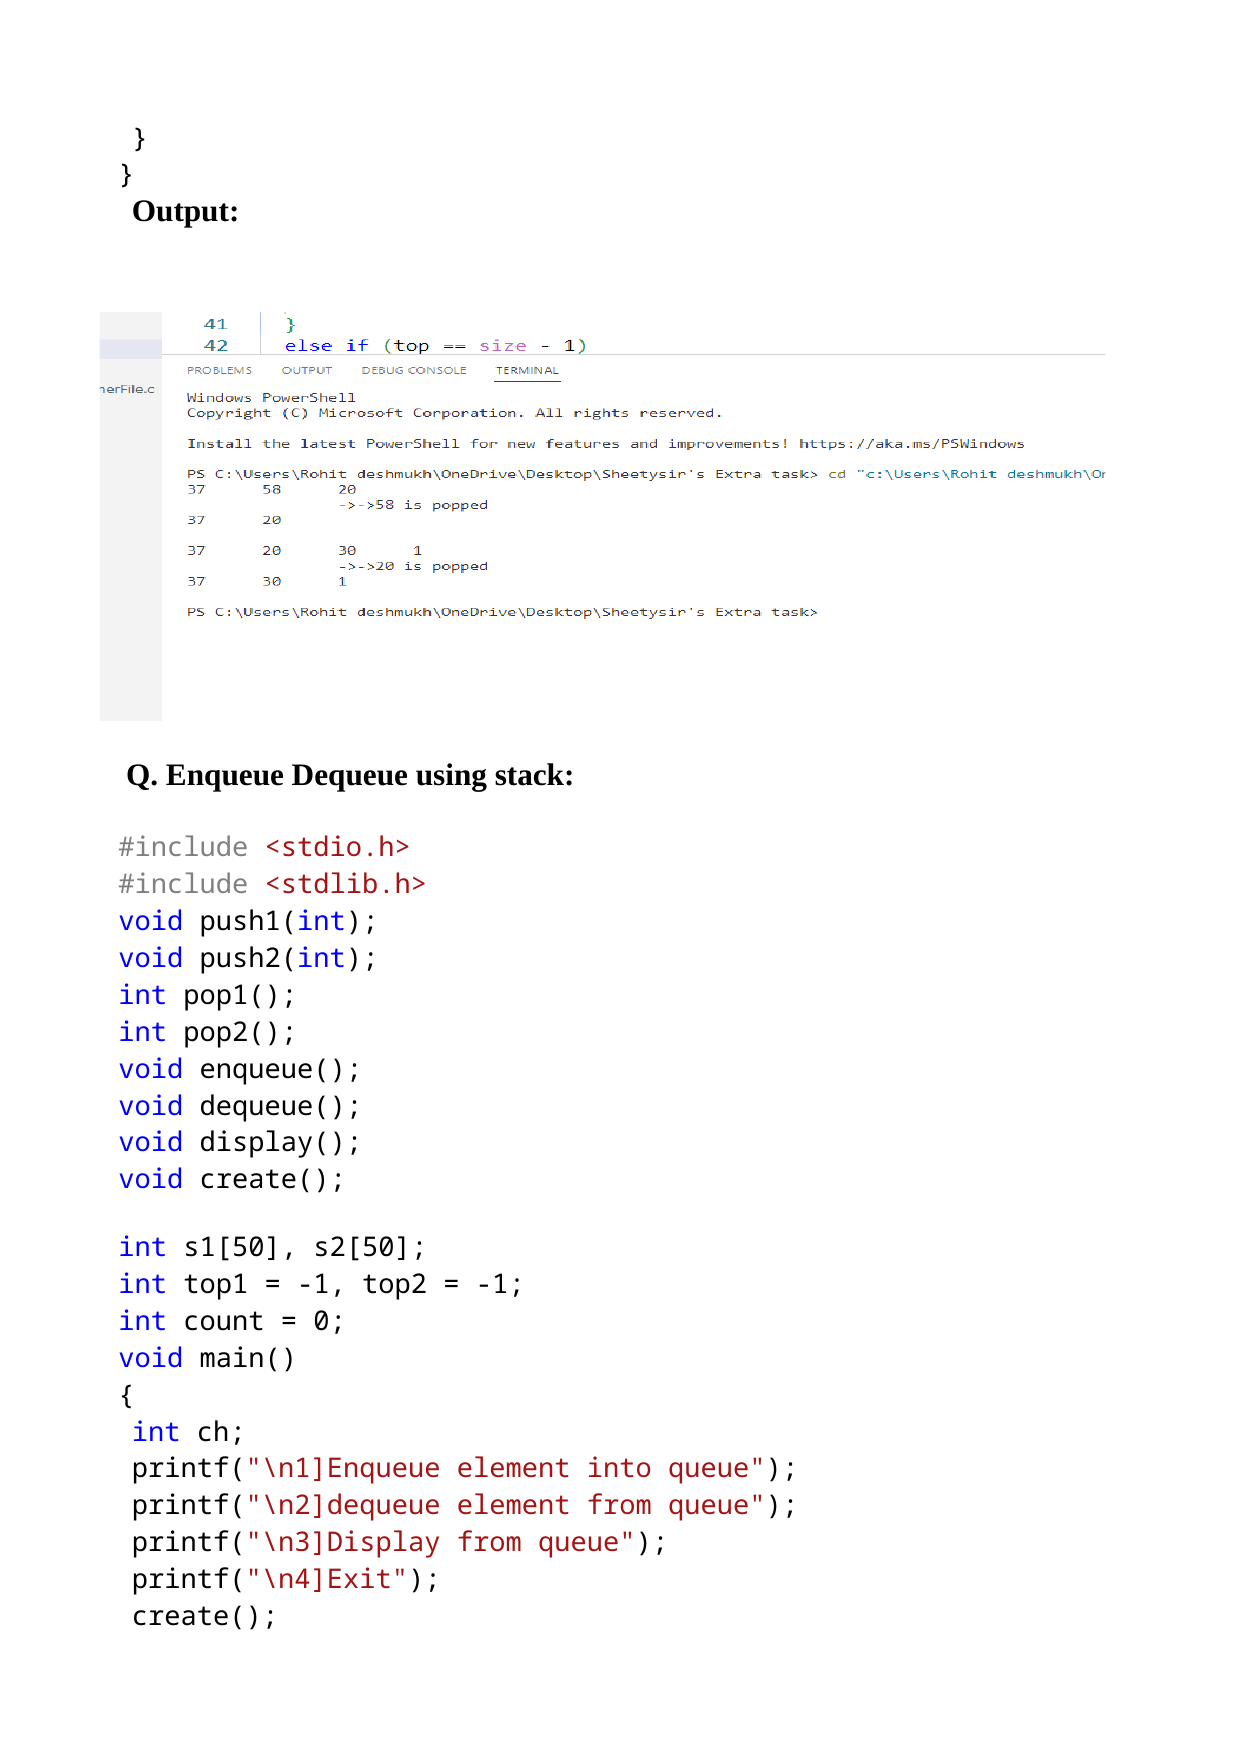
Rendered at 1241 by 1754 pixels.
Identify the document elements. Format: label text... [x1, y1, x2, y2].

text int count = 0; [118, 1301, 1122, 1338]
text void push2(int); [118, 938, 1122, 975]
text #include <stdlib.h> [118, 865, 1122, 902]
text } [118, 155, 1122, 192]
text void create(); [118, 1160, 1122, 1197]
text int pop1(); [118, 975, 1122, 1012]
text #include <stdio.h> [118, 828, 1122, 865]
text printf("\n4]Exit"); [118, 1559, 1122, 1596]
text void main() [118, 1338, 1122, 1375]
text int s1[50], s2[50]; [118, 1228, 1122, 1264]
text create(); [118, 1596, 1122, 1633]
text printf("\n3]Display from queue"); [118, 1523, 1122, 1559]
text Output: [118, 192, 1122, 228]
picture [99, 312, 415, 721]
text Q. Enqueue Dequeue using stack: [118, 756, 1122, 792]
text int pop2(); [118, 1012, 1122, 1049]
text printf("\n1]Enqueue element into queue"); [118, 1449, 1122, 1486]
text void push1(int); [118, 902, 1122, 938]
text printf("\n2]dequeue element from queue"); [118, 1486, 1122, 1523]
text int ch; [118, 1412, 1122, 1449]
text void enqueue(); [118, 1049, 1122, 1086]
text } [118, 118, 1122, 155]
text void dequeue(); [118, 1086, 1122, 1123]
text int top1 = -1, top2 = -1; [118, 1264, 1122, 1301]
text void display(); [118, 1123, 1122, 1160]
text { [118, 1375, 1122, 1412]
